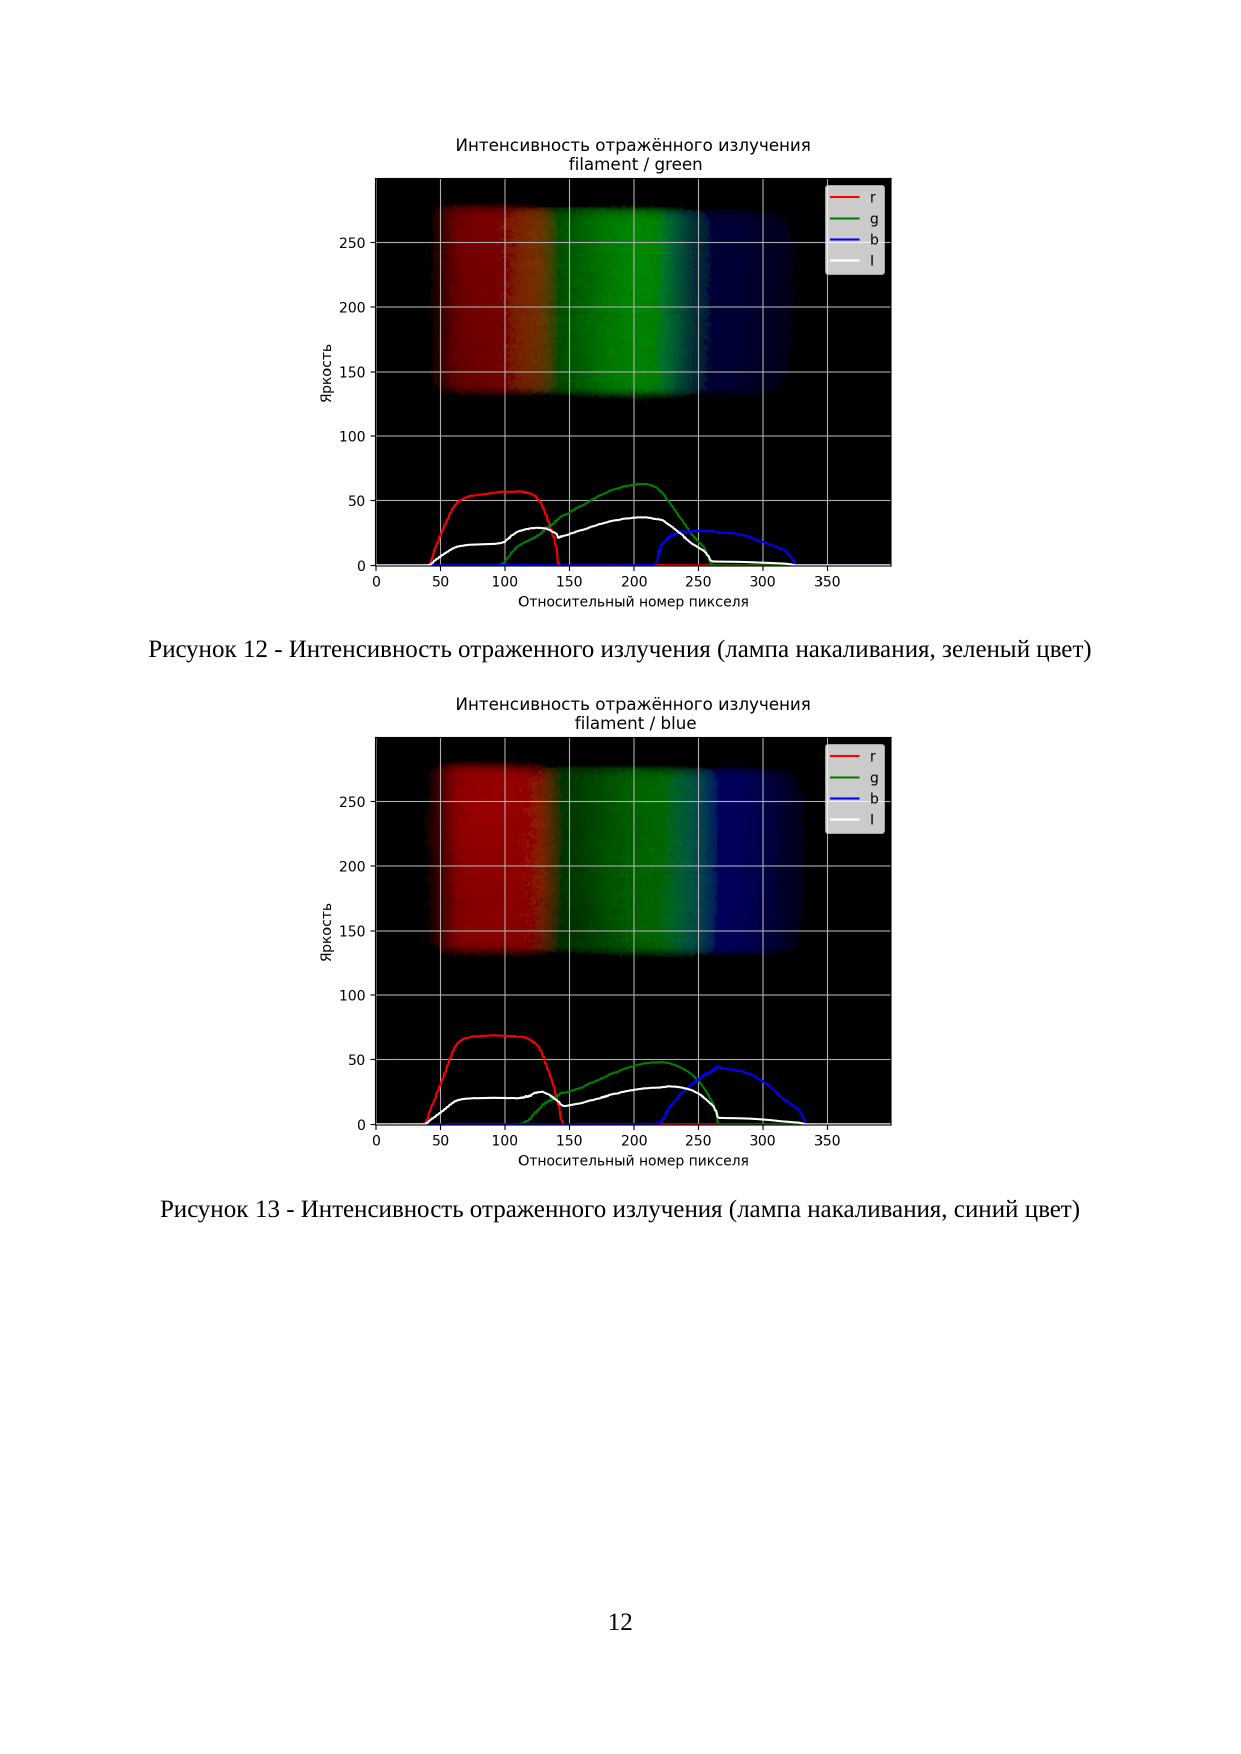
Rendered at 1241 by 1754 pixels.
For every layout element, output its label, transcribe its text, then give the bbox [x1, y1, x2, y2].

picture [118, 677, 1123, 1180]
text Рисунок 12 - Интенсивность отраженного излучения (лампа накаливания, зеленый цвет) [118, 634, 1122, 663]
text Рисунок 13 - Интенсивность отраженного излучения (лампа накаливания, синий цвет) [118, 1194, 1122, 1223]
picture [118, 118, 1123, 621]
